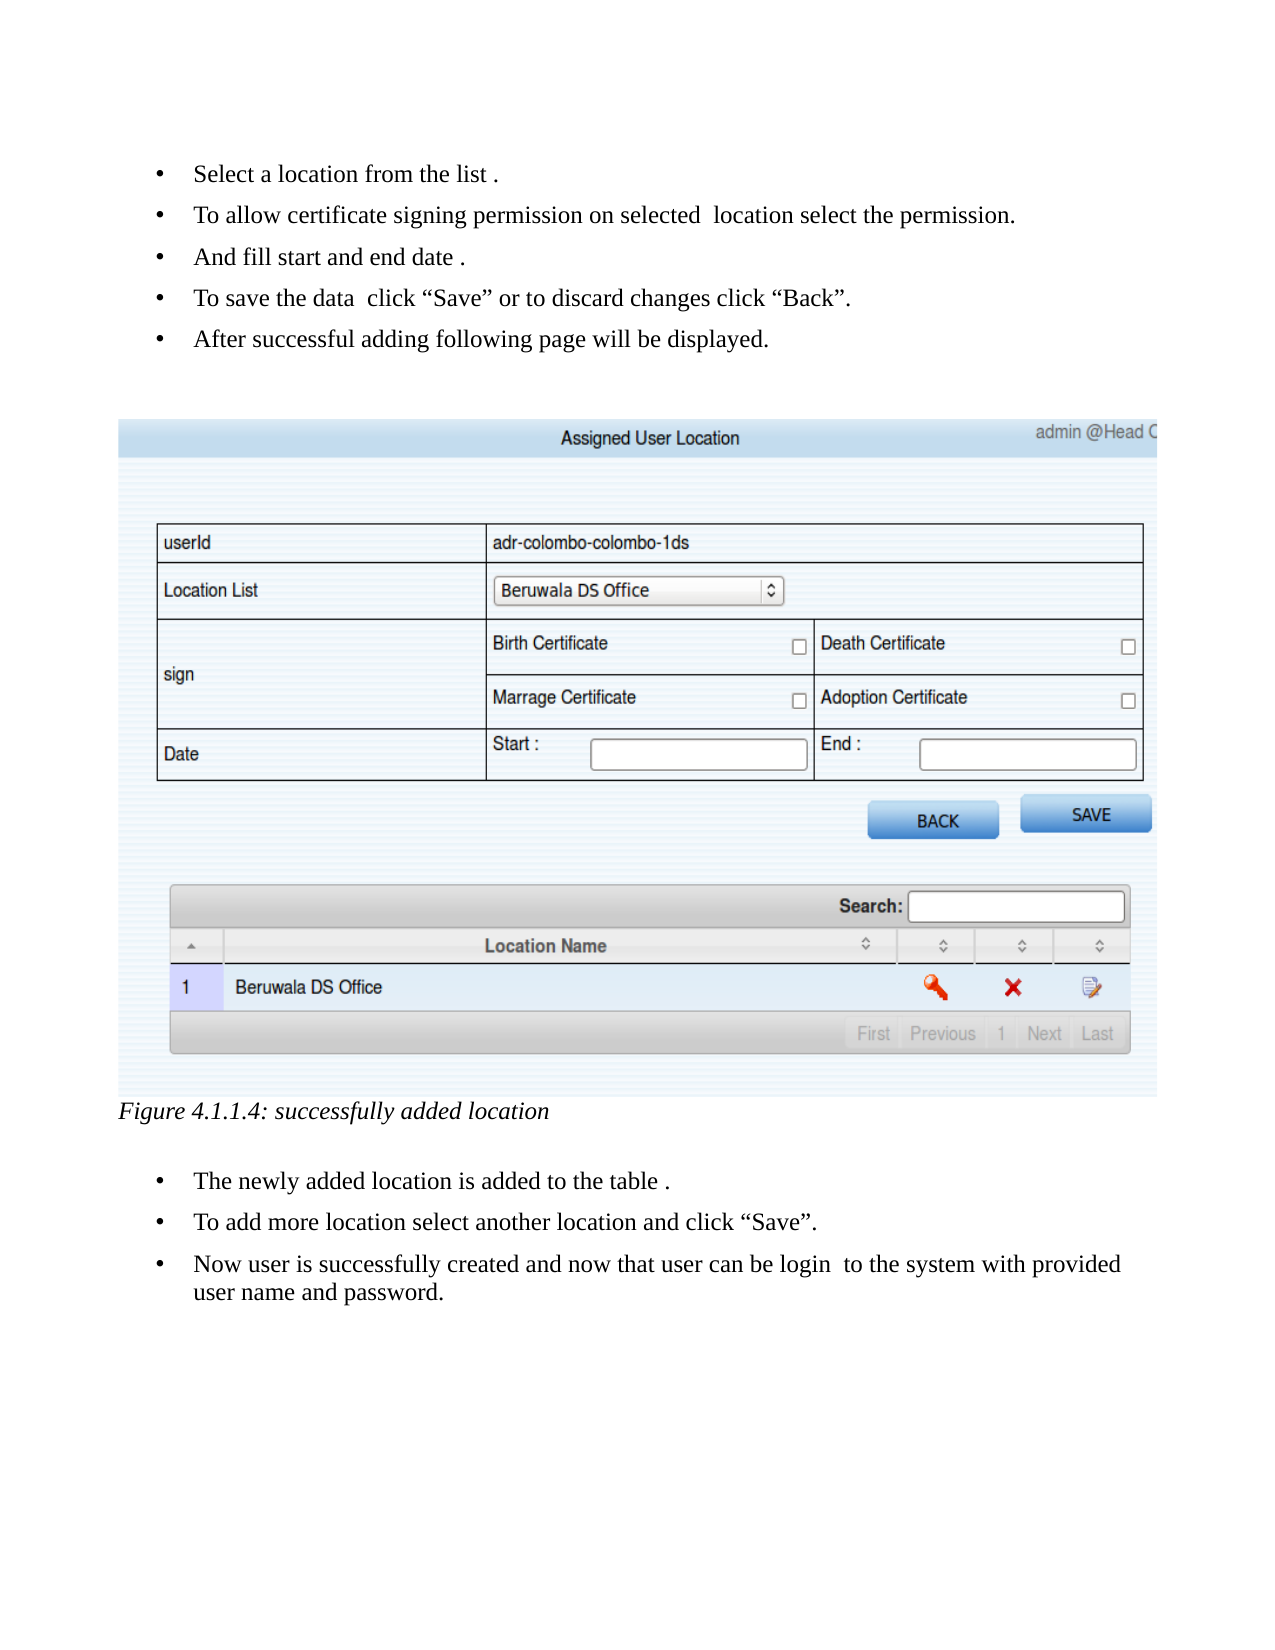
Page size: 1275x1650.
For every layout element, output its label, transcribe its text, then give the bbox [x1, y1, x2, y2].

picture [118, 419, 1158, 1097]
list Now user is successfully created and now that user can be login to the system with provided user name and password. [156, 1249, 1157, 1306]
list After successful adding following page will be displayed. [156, 324, 1157, 353]
list To add more location select another location and click “Save”. [156, 1207, 1157, 1236]
list And fill start and end date . [156, 242, 1157, 271]
list To allow certificate signing permission on selected location select the permission. [156, 201, 1157, 229]
list Select a location from the list . [156, 159, 1157, 188]
list The newly added location is added to the table . [156, 1166, 1157, 1195]
text Figure 4.1.1.4: successfully added location [118, 1097, 1157, 1125]
list To save the data click “Save” or to discard changes click “Back”. [156, 283, 1157, 312]
